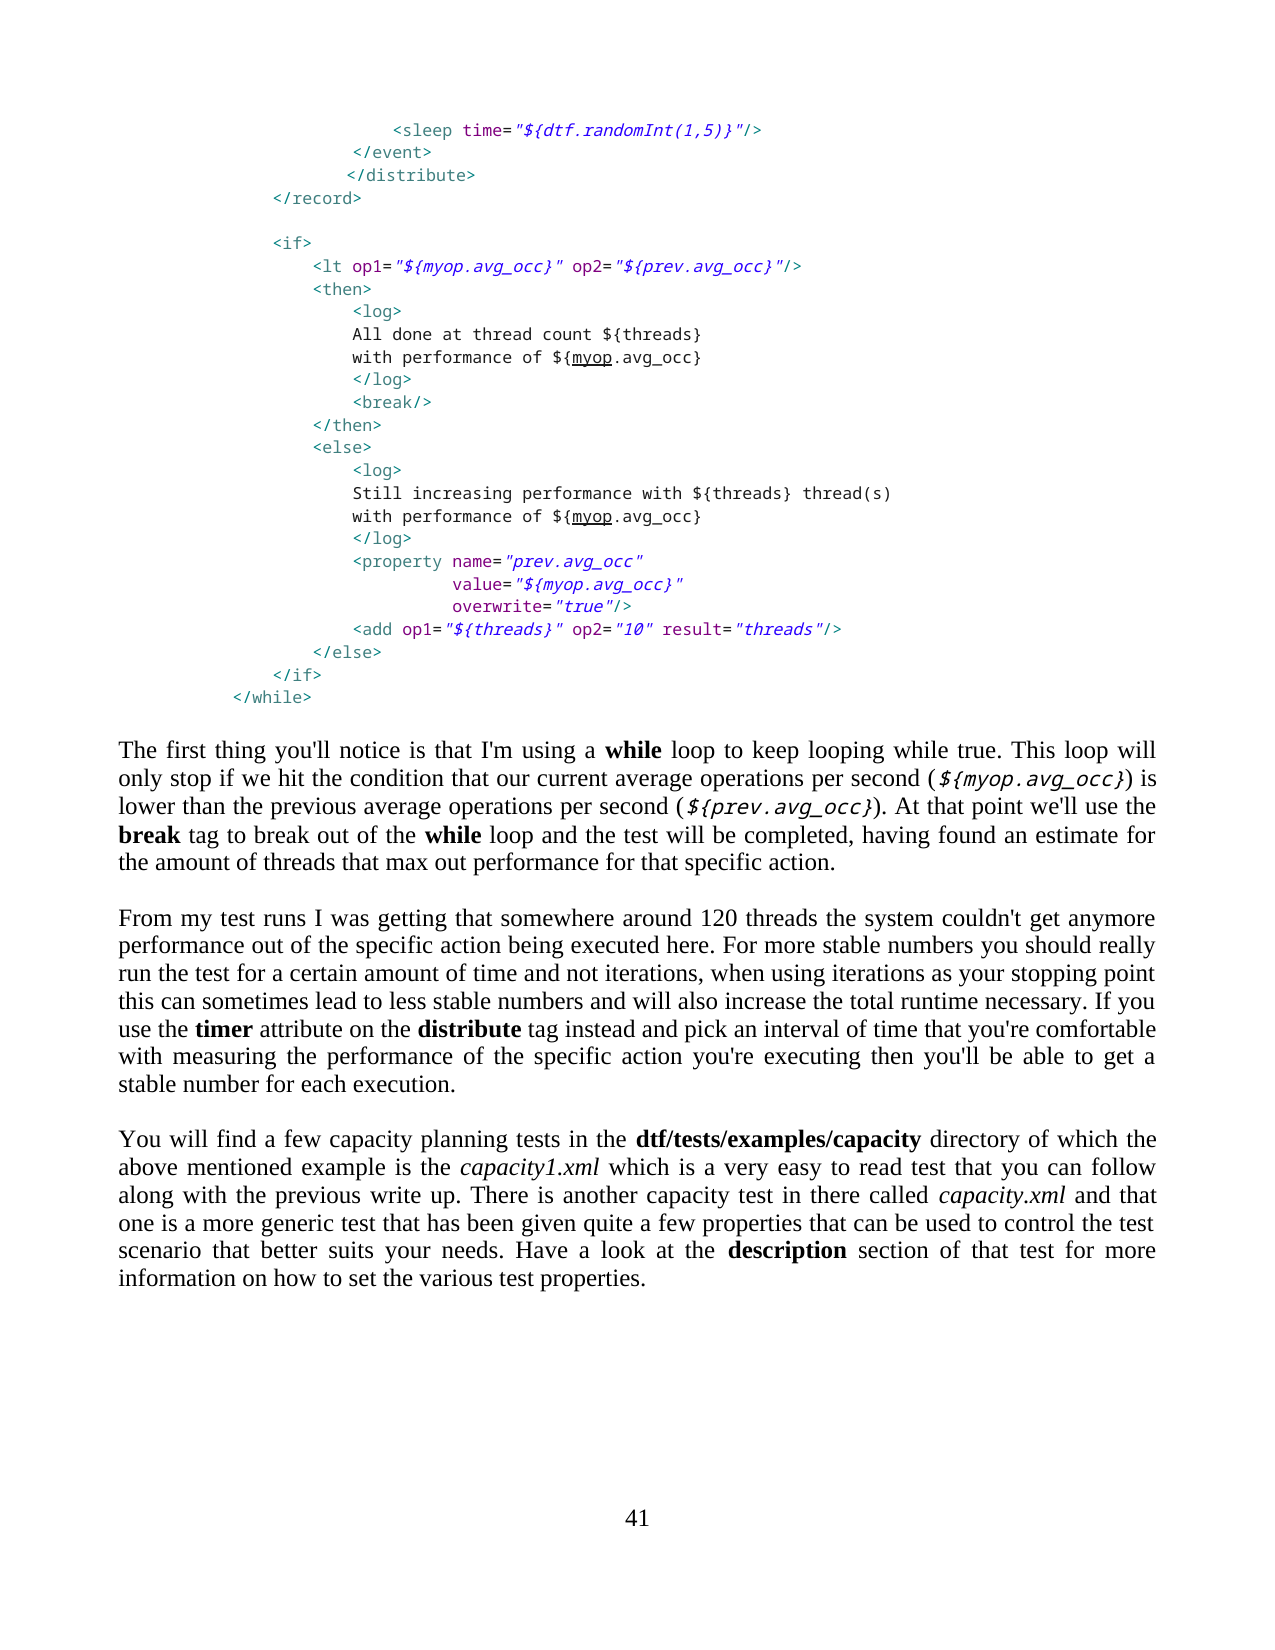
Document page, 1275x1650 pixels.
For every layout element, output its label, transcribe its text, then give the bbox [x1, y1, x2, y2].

text <then> [192, 277, 1157, 300]
text </log> [192, 527, 1157, 549]
text Still increasing performance with ${threads} thread(s) [192, 481, 1157, 504]
text <lt op1="${myop.avg_occ}" op2="${prev.avg_occ}"/> [192, 254, 1157, 277]
text </if> [192, 663, 1157, 686]
text </distribute> [192, 163, 1157, 186]
text value="${myop.avg_occ}" [192, 572, 1157, 595]
text <sleep time="${dtf.randomInt(1,5)}"/> [192, 118, 1157, 141]
text From my test runs I was getting that somewhere around 120 threads the system couldn't get anymore performance out of the specific action being executed here. For more stable numbers you should really run the test for a certain amount of time and not iterations, when using iterations as your stopping point this can sometimes lead to less stable numbers and will also increase the total runtime necessary. If you use the timer attribute on the distribute tag instead and pick an interval of time that you're comfortable with measuring the performance of the specific action you're executing then you'll be able to get a stable number for each execution. [118, 904, 1157, 1098]
text </event> [192, 141, 1157, 163]
text <log> [192, 459, 1157, 481]
text overwrite="true"/> [192, 595, 1157, 618]
text </record> [192, 186, 1157, 209]
text <if> [192, 232, 1157, 254]
text All done at thread count ${threads} [192, 322, 1157, 345]
text The first thing you'll notice is that I'm using a while loop to keep looping while true. This loop will only stop if we hit the condition that our current average operations per second (${myop.avg_occ}) is lower than the previous average operations per second (${prev.avg_occ}). At that point we'll use the break tag to break out of the while loop and the test will be completed, having found an estimate for the amount of threads that max out performance for that specific action. [118, 736, 1157, 876]
text </then> [192, 413, 1157, 436]
text with performance of ${myop.avg_occ} [192, 345, 1157, 368]
text <add op1="${threads}" op2="10" result="threads"/> [192, 618, 1157, 640]
text with performance of ${myop.avg_occ} [192, 504, 1157, 527]
text <property name="prev.avg_occ" [192, 549, 1157, 572]
text <break/> [192, 391, 1157, 413]
text </log> [192, 368, 1157, 391]
text </else> [192, 640, 1157, 663]
text You will find a few capacity planning tests in the dtf/tests/examples/capacity directory of which the above mentioned example is the capacity1.xml which is a very easy to read test that you can follow along with the previous write up. There is another capacity test in there called capacity.xml and that one is a more generic test that has been given quite a few properties that can be used to control the test scenario that better suits your needs. Have a look at the description section of that test for more information on how to set the various test properties. [118, 1126, 1157, 1292]
text <log> [192, 300, 1157, 322]
text <else> [192, 436, 1157, 459]
text </while> [192, 686, 1157, 708]
